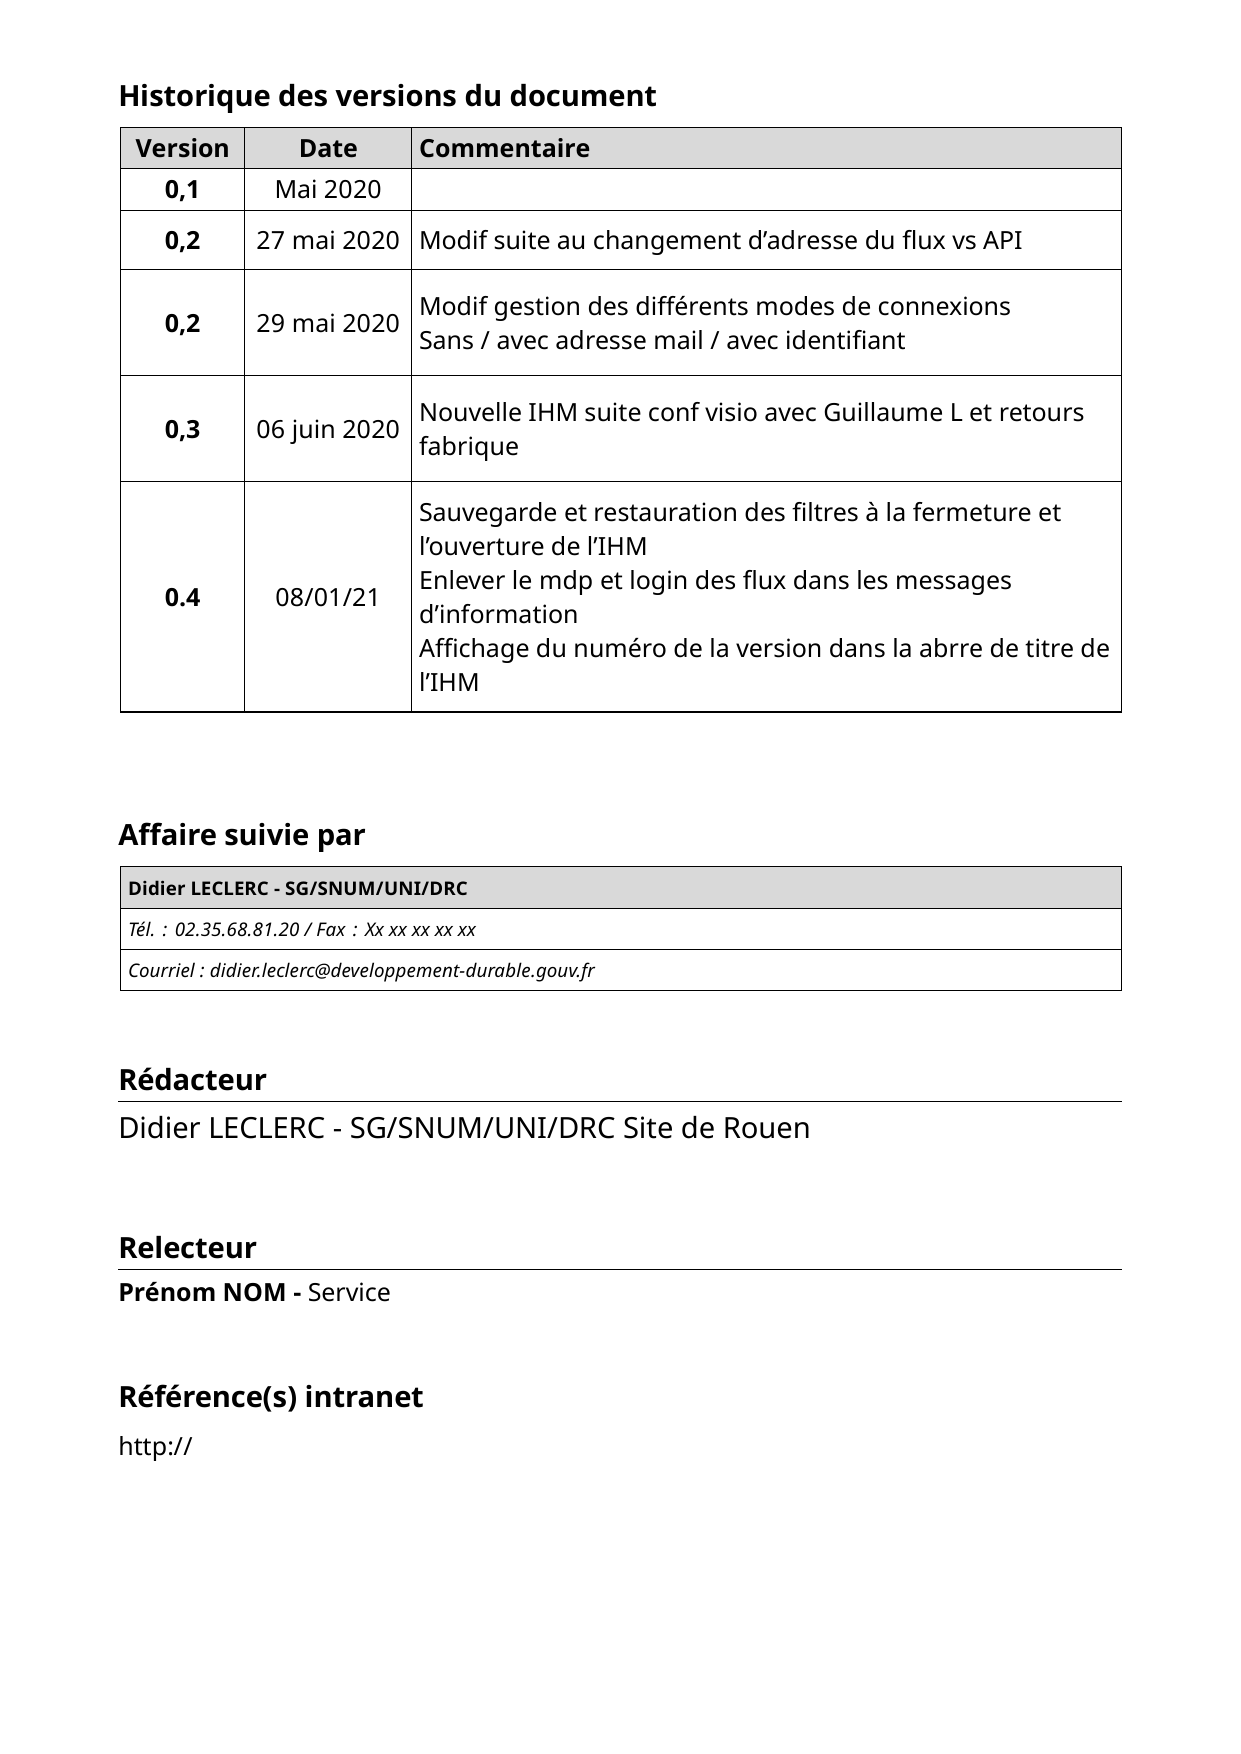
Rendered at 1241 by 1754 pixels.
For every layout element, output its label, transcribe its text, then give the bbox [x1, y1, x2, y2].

table_cell 0,4 [121, 482, 244, 711]
table_cell 0,1 [121, 169, 244, 210]
table_header Didier LECLERC - SG/SNUM/UNI/DRC [121, 867, 1121, 908]
table_cell [412, 169, 1121, 210]
table_header Commentaire [412, 128, 1121, 168]
table_cell Mai 2020 [245, 169, 411, 210]
table_header Date [245, 128, 411, 168]
table_cell Modif gestion des différents modes de connexions Sans / avec adresse mail / avec identifiant [412, 270, 1121, 375]
text Relecteur [118, 1227, 1122, 1269]
text Rédacteur [118, 1059, 1122, 1101]
table_cell 0,2 [121, 270, 244, 375]
text Affaire suivie par [118, 814, 1122, 854]
table_cell 06 juin 2020 [245, 376, 411, 481]
text Prénom NOM - Service [118, 1275, 1122, 1309]
text Référence(s) intranet [118, 1377, 1122, 1416]
table_cell 0,3 [121, 376, 244, 481]
text Historique des versions du document [118, 75, 1122, 114]
table_cell Courriel : didier.leclerc@developpement-durable.gouv.fr [121, 950, 1121, 990]
text http:// [118, 1429, 1122, 1463]
table_cell Tél. : 02.35.68.81.20 / Fax : Xx xx xx xx xx [121, 909, 1121, 949]
table_cell Modif suite au changement d’adresse du flux vs API [412, 211, 1121, 269]
table_cell 27 mai 2020 [245, 211, 411, 269]
table_cell 01/08/21 [245, 482, 411, 711]
table_cell 29 mai 2020 [245, 270, 411, 375]
table_cell Nouvelle IHM suite conf visio avec Guillaume L et retours fabrique [412, 376, 1121, 481]
table_cell 0,2 [121, 211, 244, 269]
table_header Version [121, 128, 244, 168]
text Didier LECLERC - SG/SNUM/UNI/DRC Site de Rouen [118, 1107, 1122, 1147]
table_cell Sauvegarde et restauration des filtres à la fermeture et l’ouverture de l’IHM Enlever le mdp et login des flux dans les messages d’information Affichage du numéro de la version dans la abrre de titre de l’IHM [412, 482, 1121, 711]
